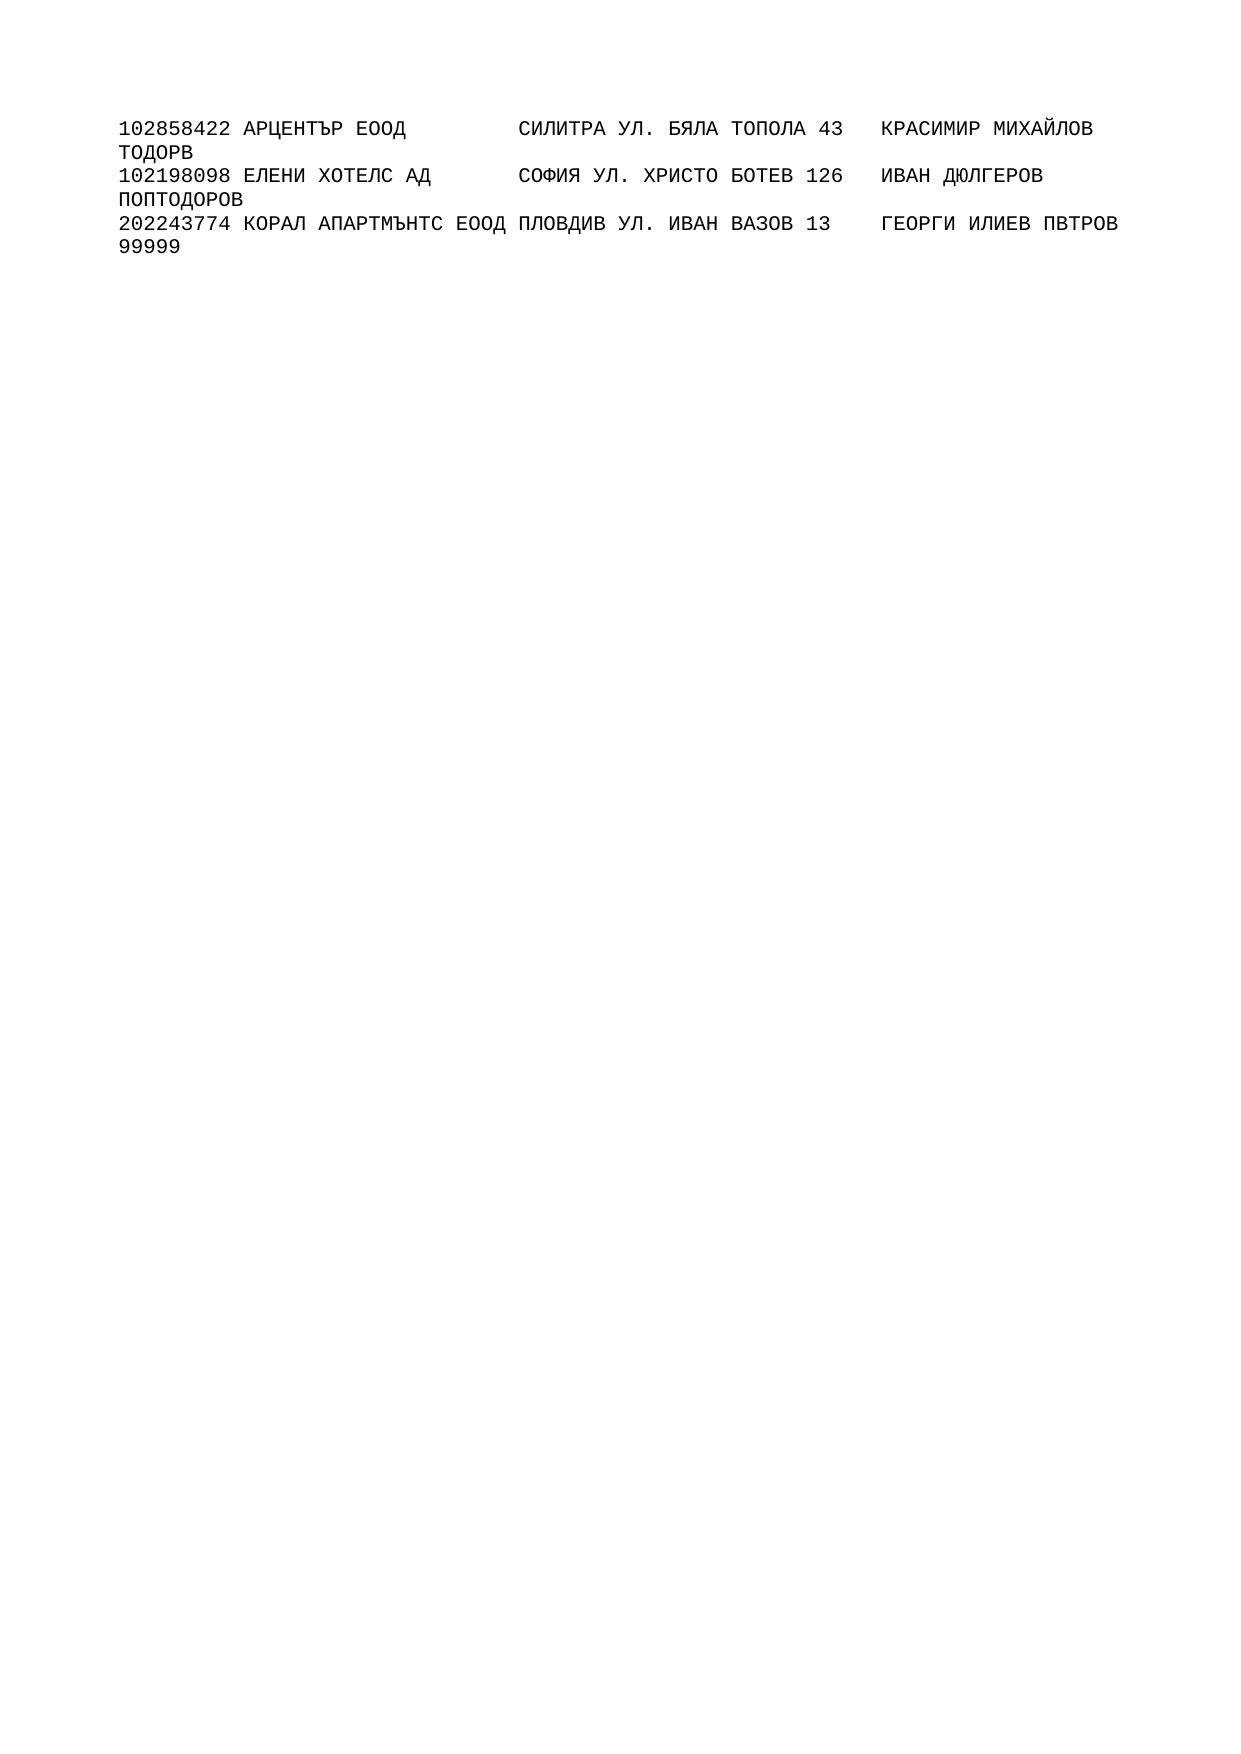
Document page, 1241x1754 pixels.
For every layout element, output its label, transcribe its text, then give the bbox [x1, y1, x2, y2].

text 102198098 ЕЛЕНИ ХОТЕЛС АД СОФИЯ УЛ. ХРИСТО БОТЕВ 126 ИВАН ДЮЛГЕРОВ ПОПТОДОРОВ [118, 165, 1122, 213]
text 202243774 КОРАЛ АПАРТМЪНТС ЕООД ПЛОВДИВ УЛ. ИВАН ВАЗОВ 13 ГЕОРГИ ИЛИЕВ ПВТРОВ [118, 213, 1122, 236]
text 99999 [118, 236, 1122, 260]
text 102858422 АРЦЕНТЪР ЕООД СИЛИТРА УЛ. БЯЛА ТОПОЛА 43 КРАСИМИР МИХАЙЛОВ ТОДОРВ [118, 118, 1122, 165]
